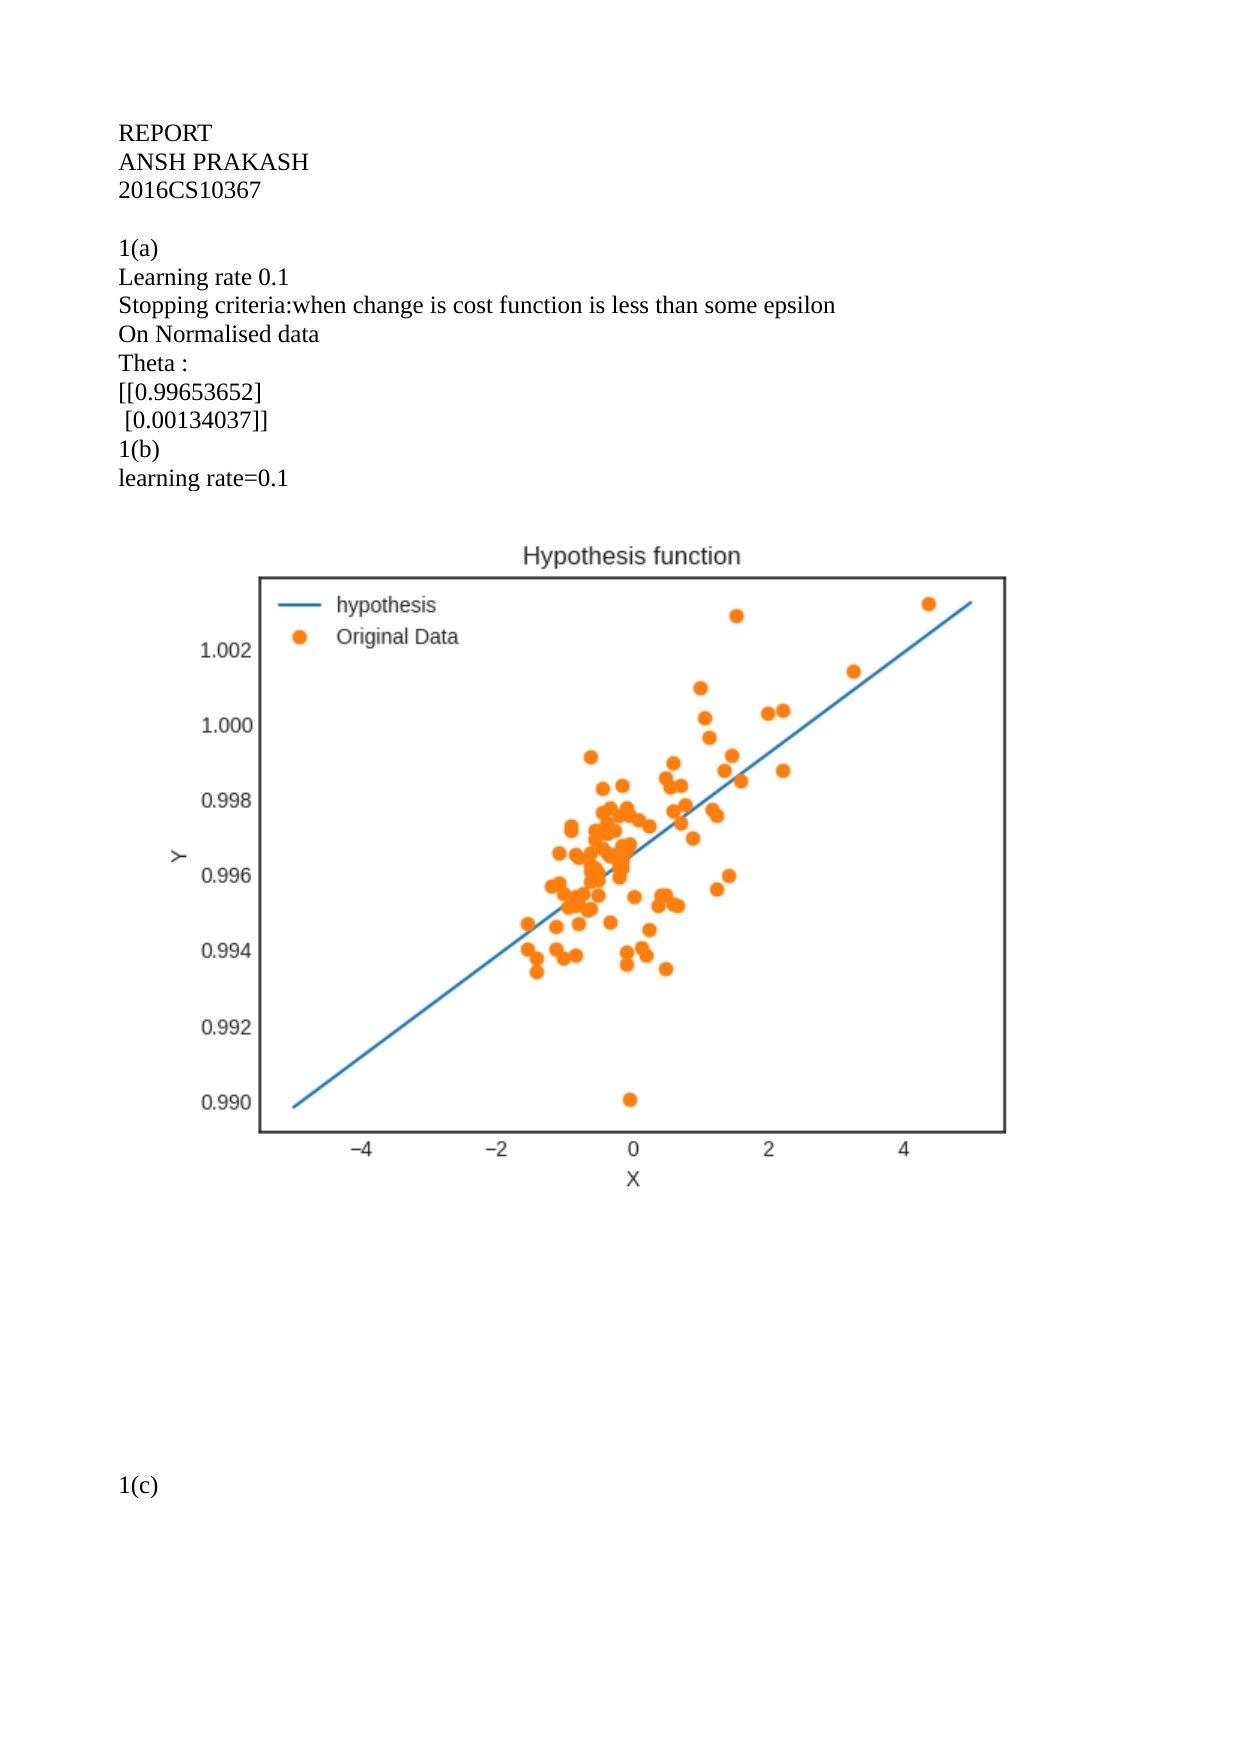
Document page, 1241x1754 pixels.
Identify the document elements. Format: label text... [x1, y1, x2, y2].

text learning rate=0.1 [118, 463, 1122, 492]
text On Normalised data [118, 319, 1122, 348]
text [0.00134037]] [118, 406, 1122, 434]
text ANSH PRAKASH 2016CS10367 [118, 147, 1122, 204]
text Learning rate 0.1 [118, 262, 1122, 291]
text 1(a) [118, 233, 1122, 262]
text 1(c) [118, 1471, 1122, 1499]
text Stopping criteria:when change is cost function is less than some epsilon [118, 291, 1122, 319]
text 1(b) [118, 434, 1122, 463]
text Theta : [118, 348, 1122, 377]
picture [140, 491, 1100, 1212]
text [[0.99653652] [118, 377, 1122, 406]
text REPORT [118, 118, 1122, 147]
